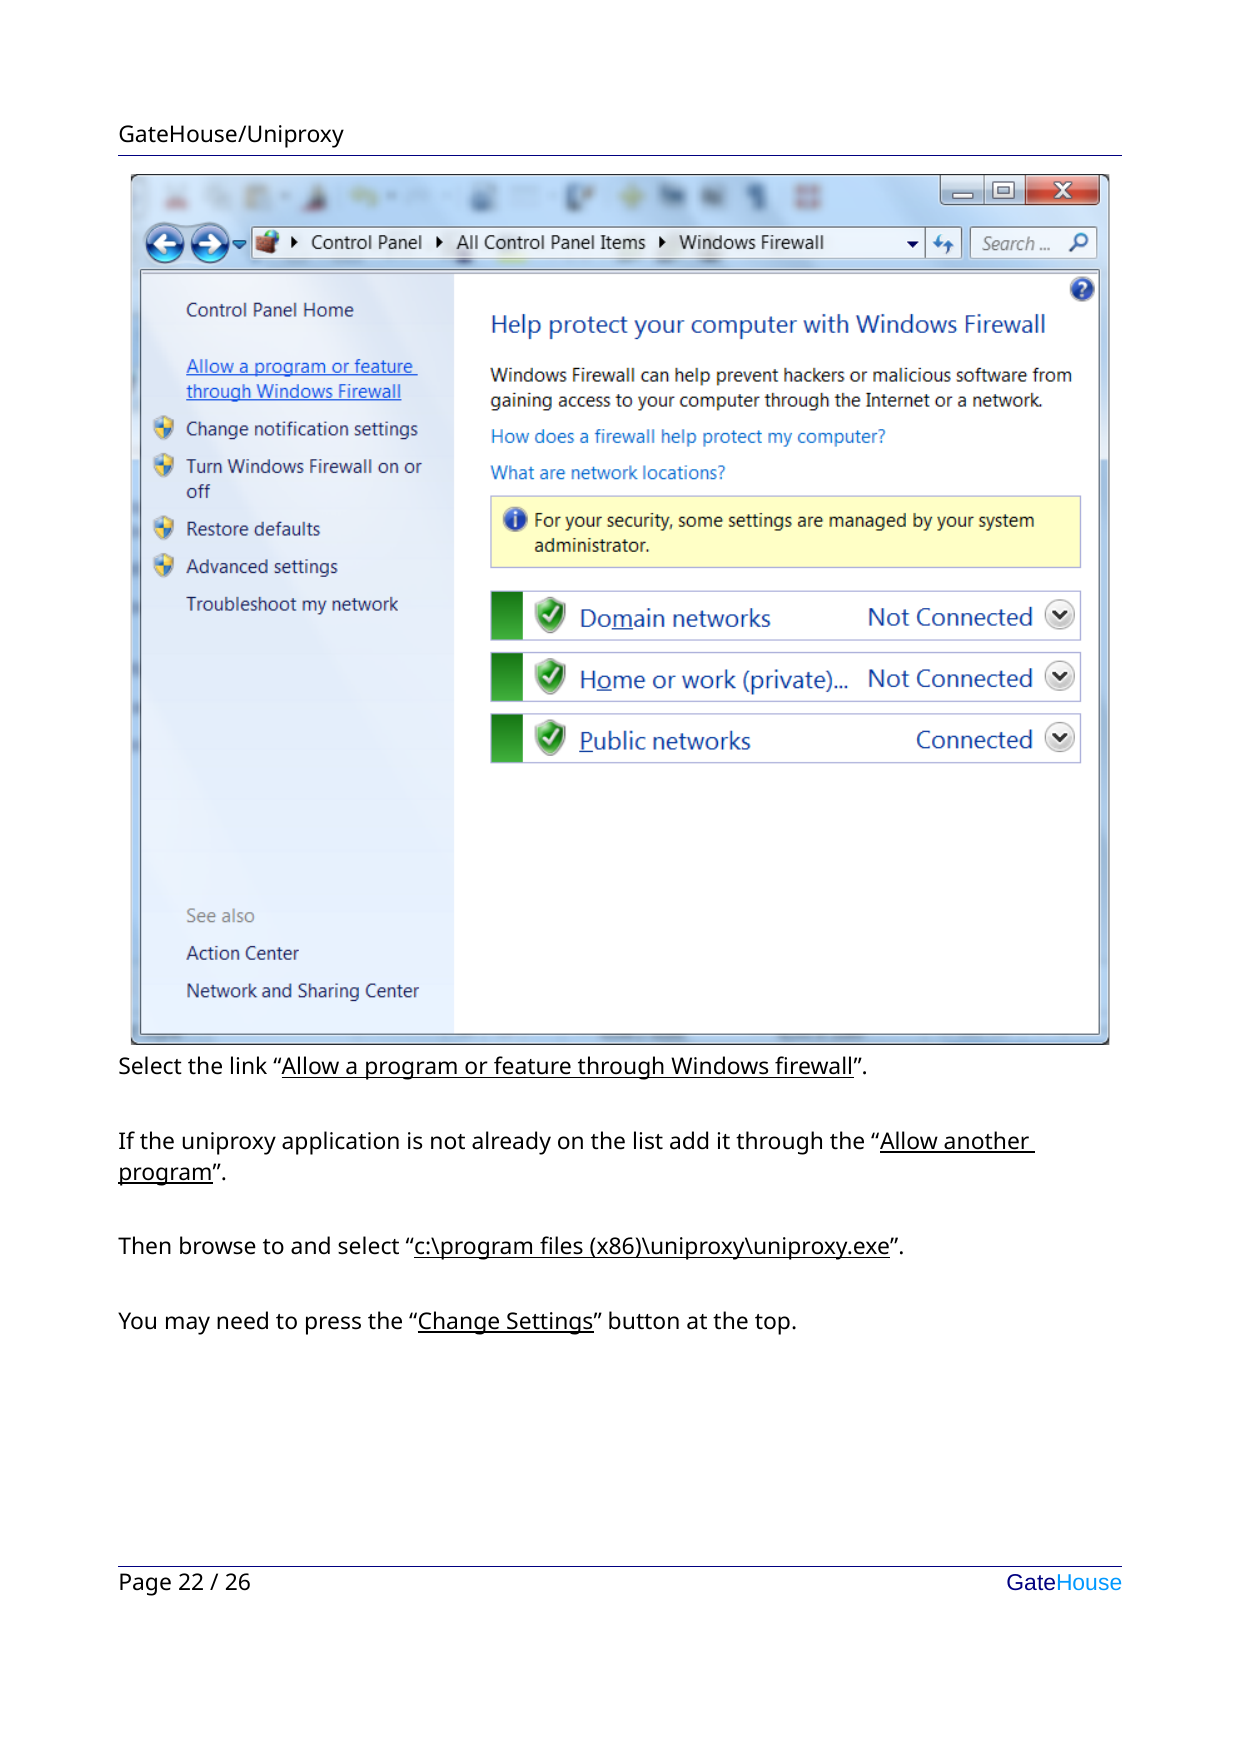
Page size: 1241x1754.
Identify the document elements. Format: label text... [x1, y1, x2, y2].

text Select the link “Allow a program or feature through Windows firewall”. [118, 1050, 1122, 1081]
text If the uniproxy application is not already on the list add it through the “Allow another program”. [118, 1124, 1122, 1187]
text You may need to press the “Change Settings” button at the top. [118, 1304, 1122, 1336]
picture [130, 174, 1110, 1045]
text Then browse to and select “c:\program files (x86)\uniproxy\uniproxy.exe”. [118, 1230, 1122, 1261]
